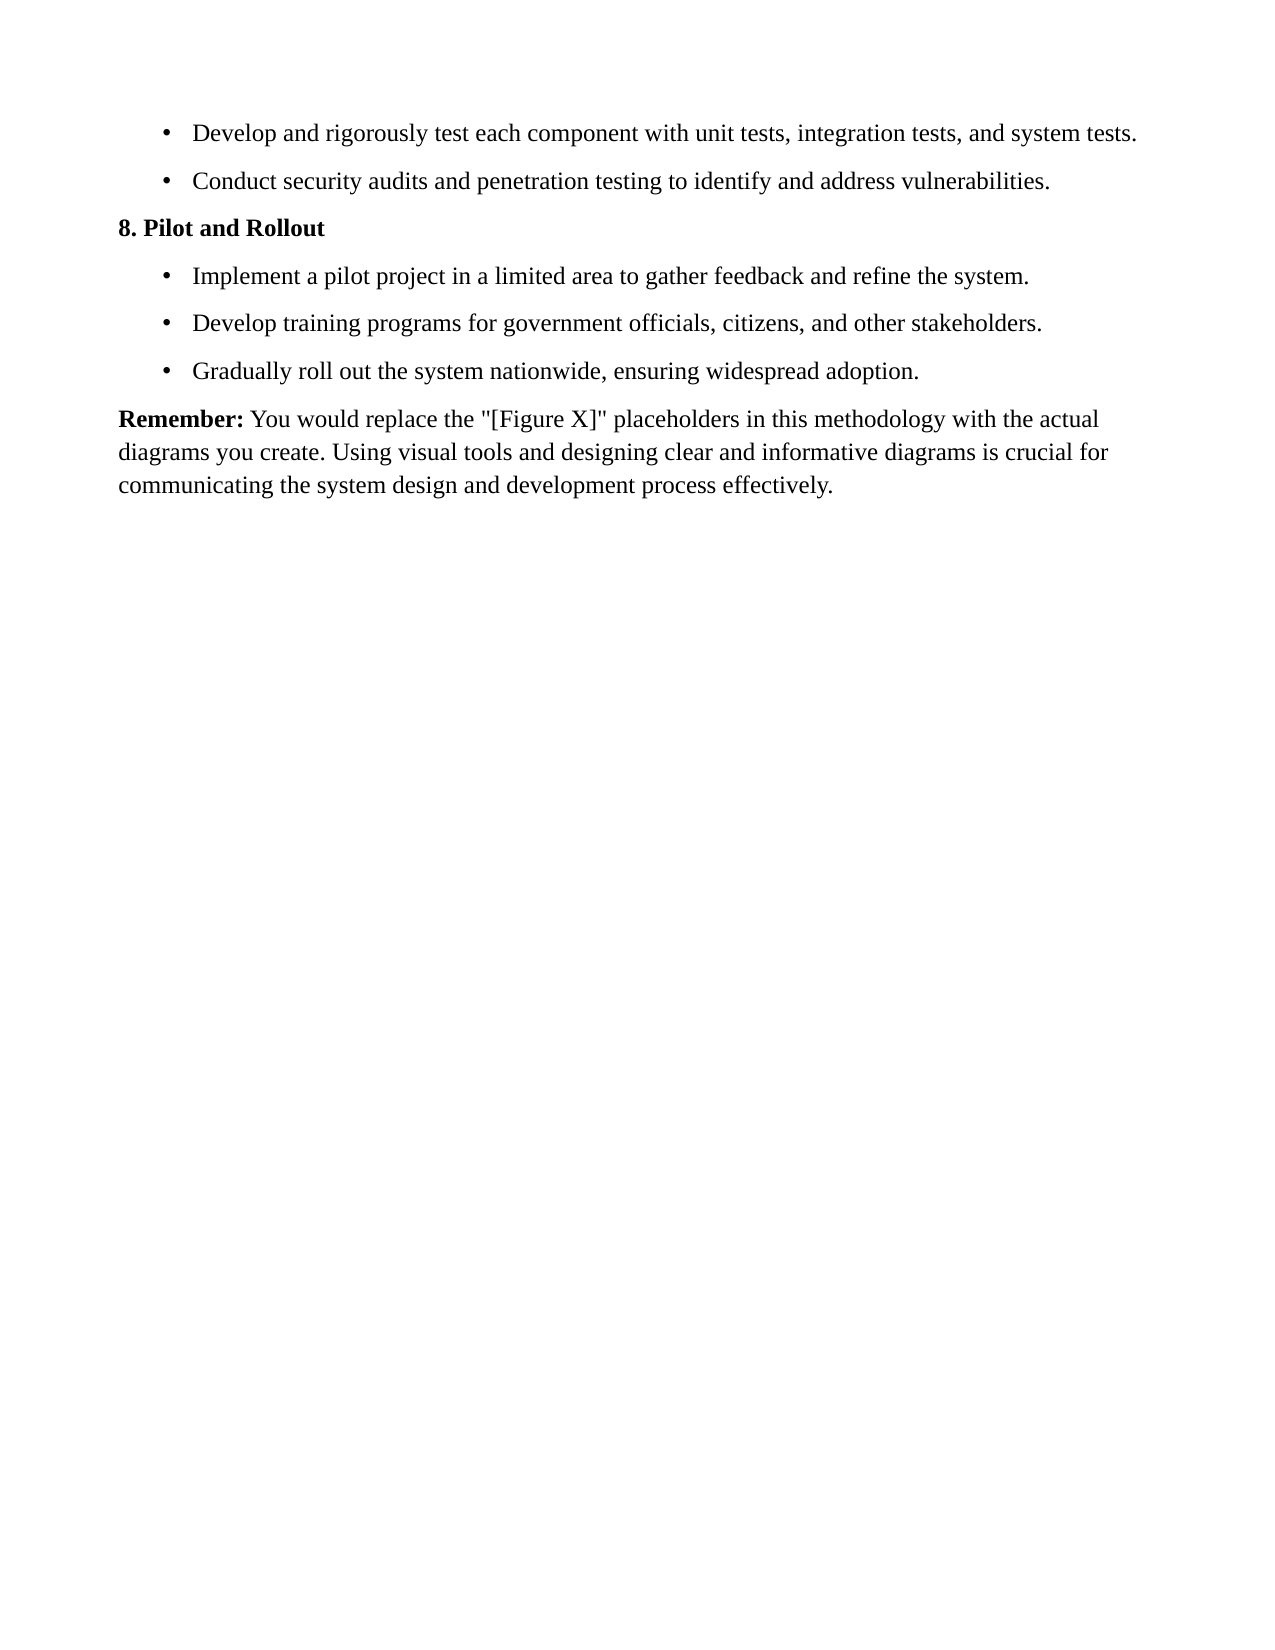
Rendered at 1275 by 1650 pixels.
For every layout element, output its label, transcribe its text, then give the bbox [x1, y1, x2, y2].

text Remember: You would replace the "[Figure X]" placeholders in this methodology with the actual diagrams you create. Using visual tools and designing clear and informative diagrams is crucial for communicating the system design and development process effectively. [118, 404, 1157, 498]
text 8. Pilot and Rollout [118, 213, 1157, 242]
list Implement a pilot project in a limited area to gather feedback and refine the system. [162, 261, 1157, 290]
list Conduct security audits and penetration testing to identify and address vulnerabilities. [162, 166, 1157, 194]
list Develop and rigorously test each component with unit tests, integration tests, and system tests. [162, 118, 1157, 147]
list Develop training programs for government officials, citizens, and other stakeholders. [162, 308, 1157, 337]
list Gradually roll out the system nationwide, ensuring widespread adoption. [162, 356, 1157, 385]
